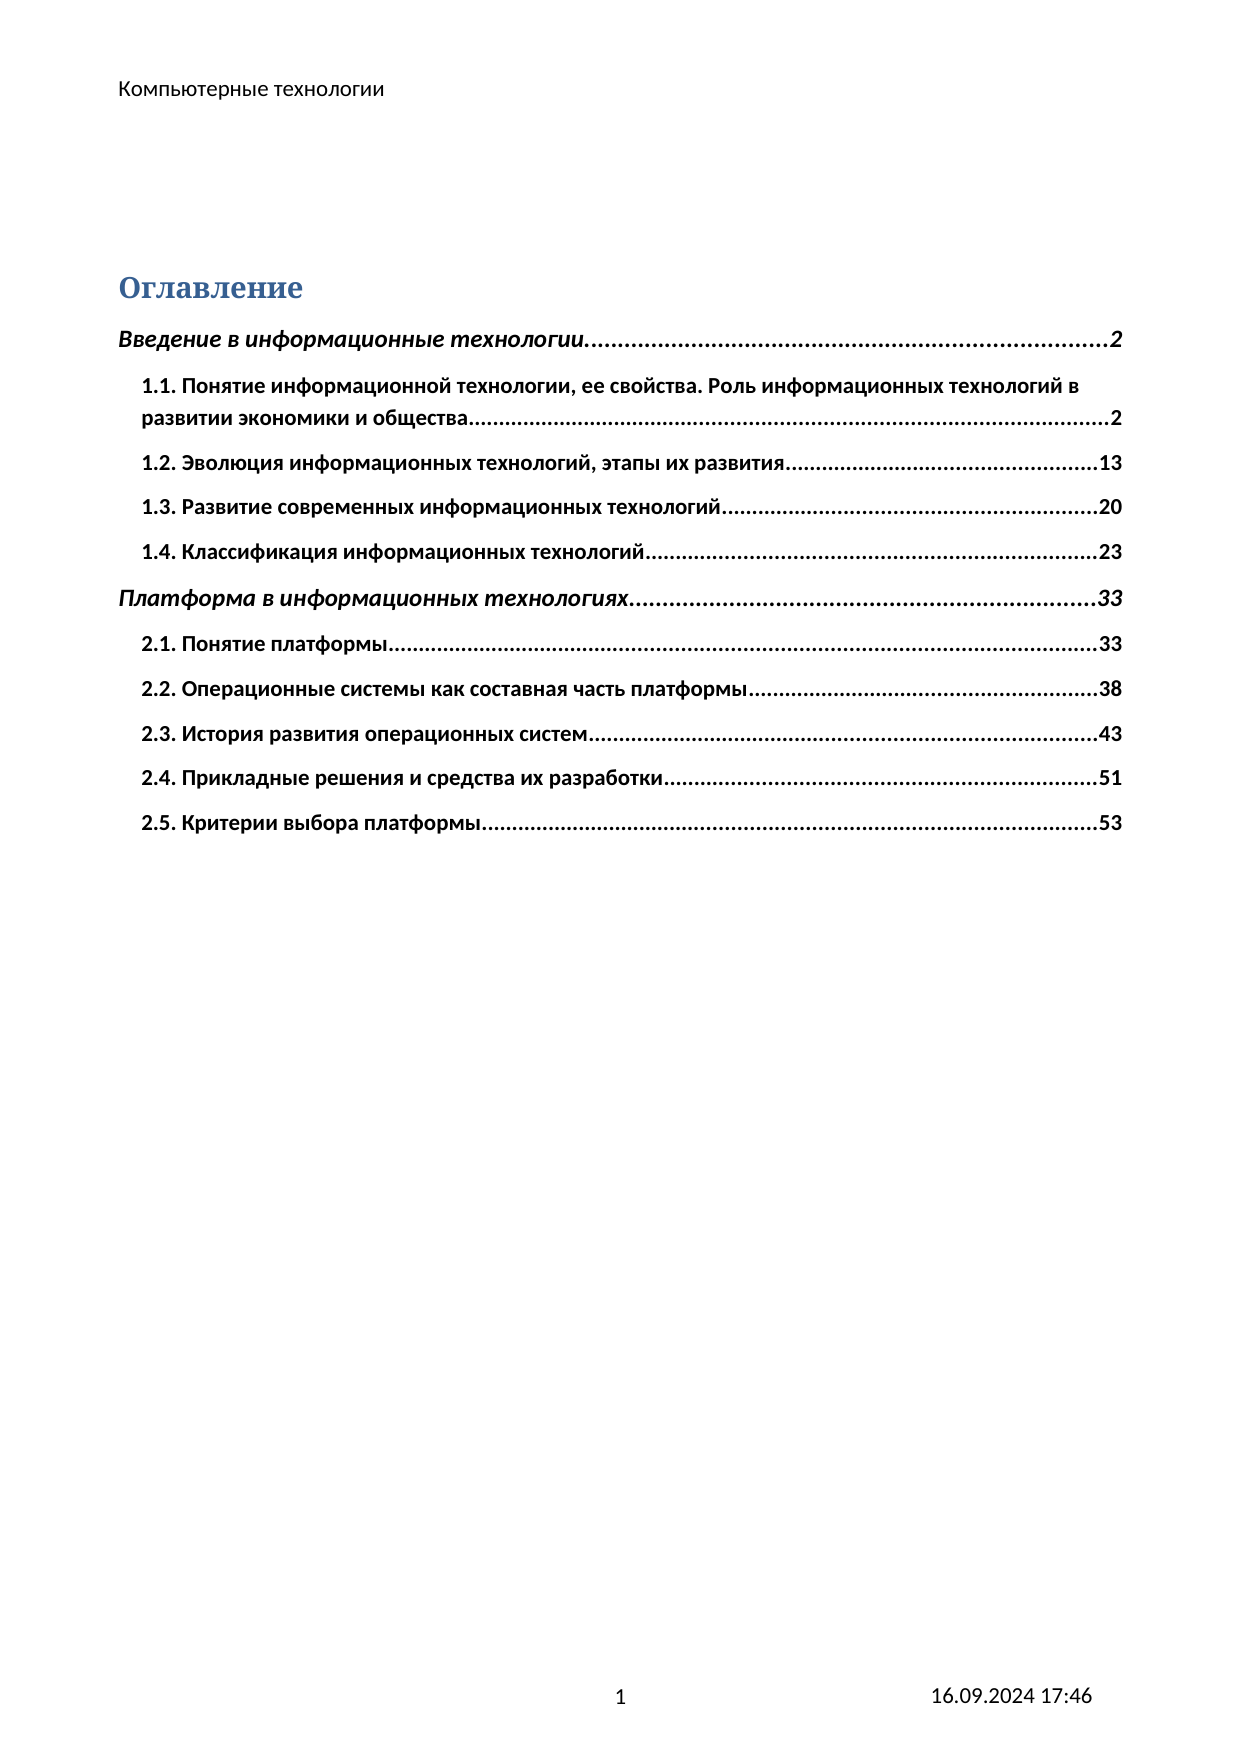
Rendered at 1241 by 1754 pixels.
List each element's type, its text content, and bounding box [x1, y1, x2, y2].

text 2.3. История развития операционных систем 43 [141, 719, 1122, 747]
text Введение в информационные технологии. 2 [118, 323, 1122, 354]
subtitle Оглавление [118, 234, 1122, 306]
text 1.3. Развитие современных информационных технологий 20 [141, 492, 1122, 520]
text 2.2. Операционные системы как составная часть платформы 38 [141, 674, 1122, 702]
text 1.4. Классификация информационных технологий 23 [141, 537, 1122, 565]
text 1.2. Эволюция информационных технологий, этапы их развития 13 [141, 448, 1122, 476]
text 1.1. Понятие информационной технологии, ее свойства. Роль информационных технологий в развитии экономики и общества 2 [141, 371, 1122, 431]
text 2.4. Прикладные решения и средства их разработки 51 [141, 763, 1122, 791]
text 2.5. Критерии выбора платформы 53 [141, 808, 1122, 836]
text 2.1. Понятие платформы 33 [141, 629, 1122, 657]
text Платформа в информационных технологиях 33 [118, 582, 1122, 612]
